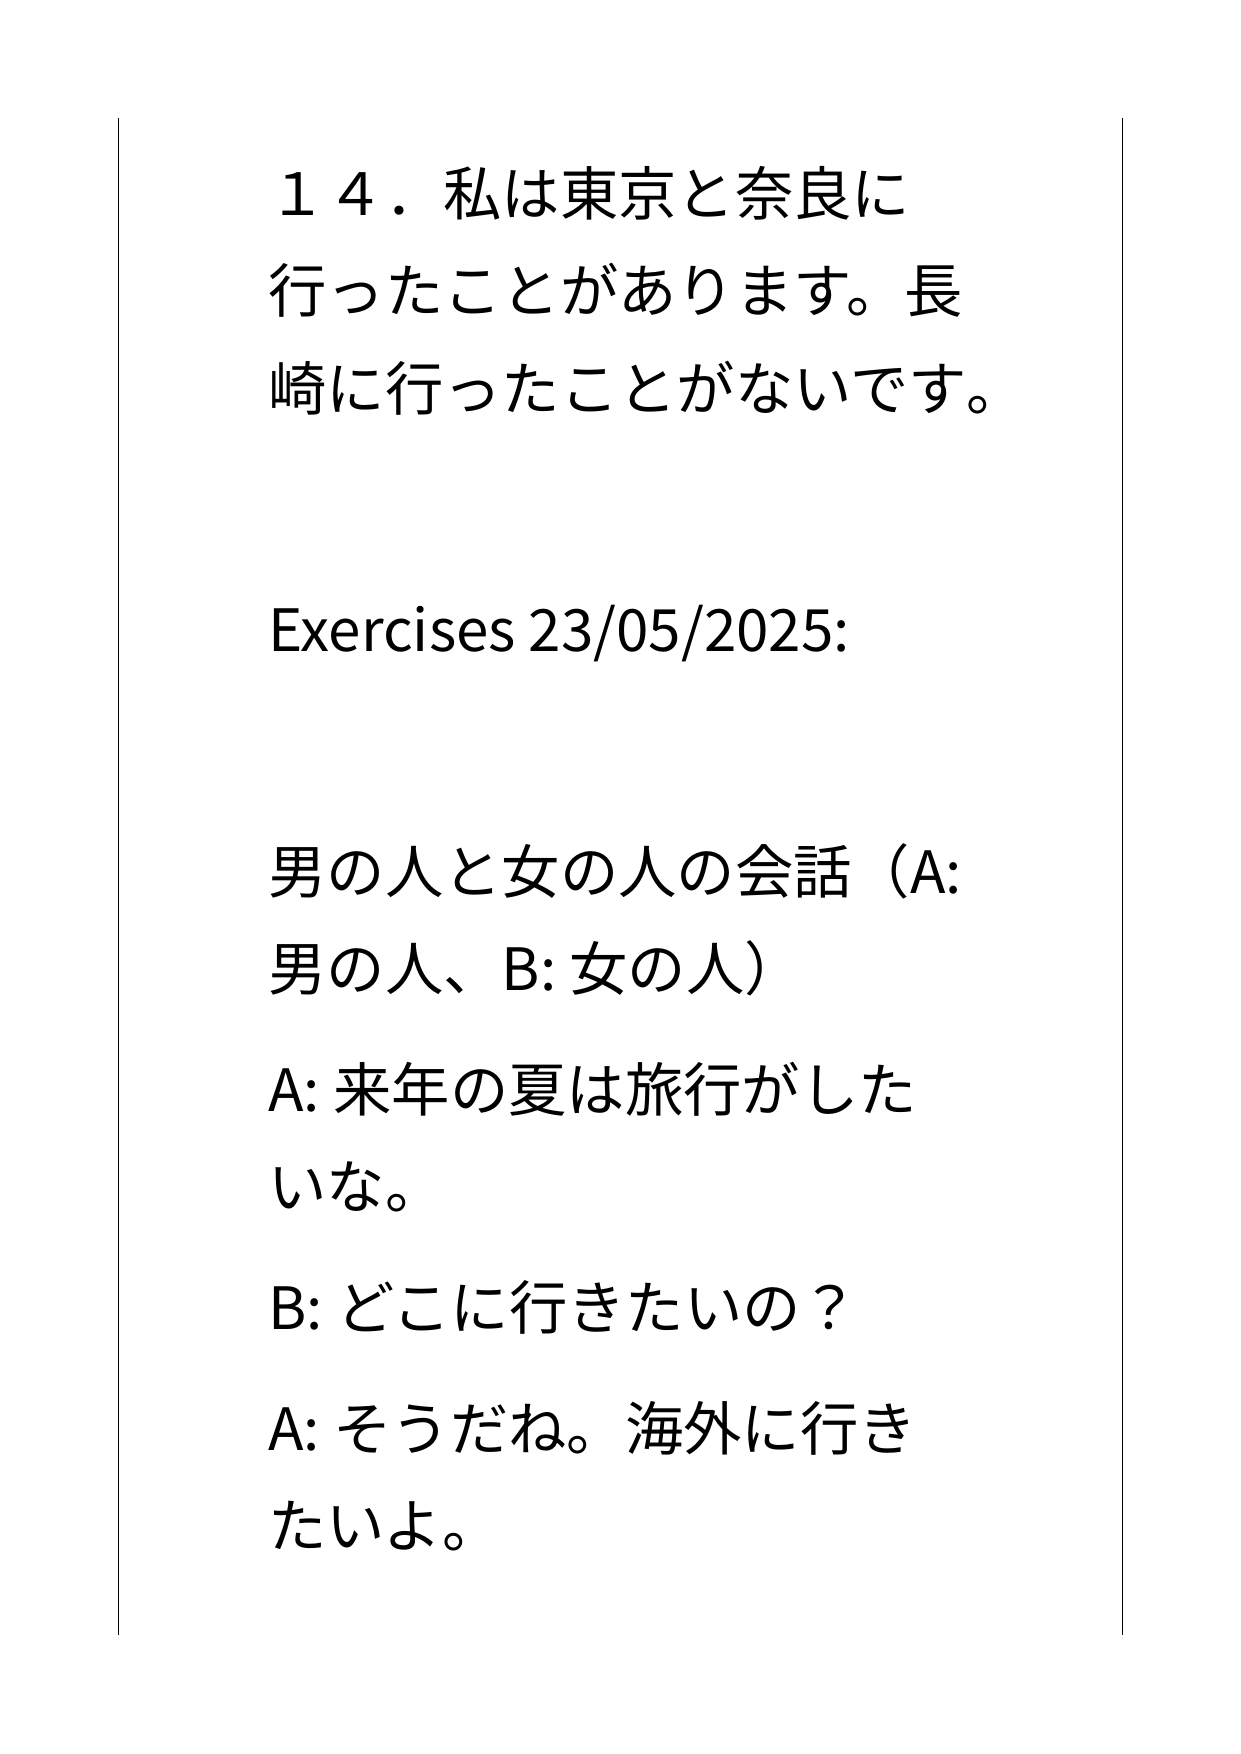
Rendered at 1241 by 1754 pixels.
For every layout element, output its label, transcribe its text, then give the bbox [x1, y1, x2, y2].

text A: 来年の夏は旅行がしたいな。 [268, 1043, 972, 1225]
text 男の人と女の人の会話（A: 男の人、B: 女の人） [268, 826, 972, 1007]
text B: どこに行きたいの？ [268, 1261, 972, 1346]
text A: そうだね。海外に行きたいよ。 [268, 1382, 972, 1564]
text Exercises 23/05/2025: [268, 584, 972, 668]
text １４．私は東京と奈良に行ったことがあります。長崎に行ったことがないです。 [268, 148, 972, 427]
